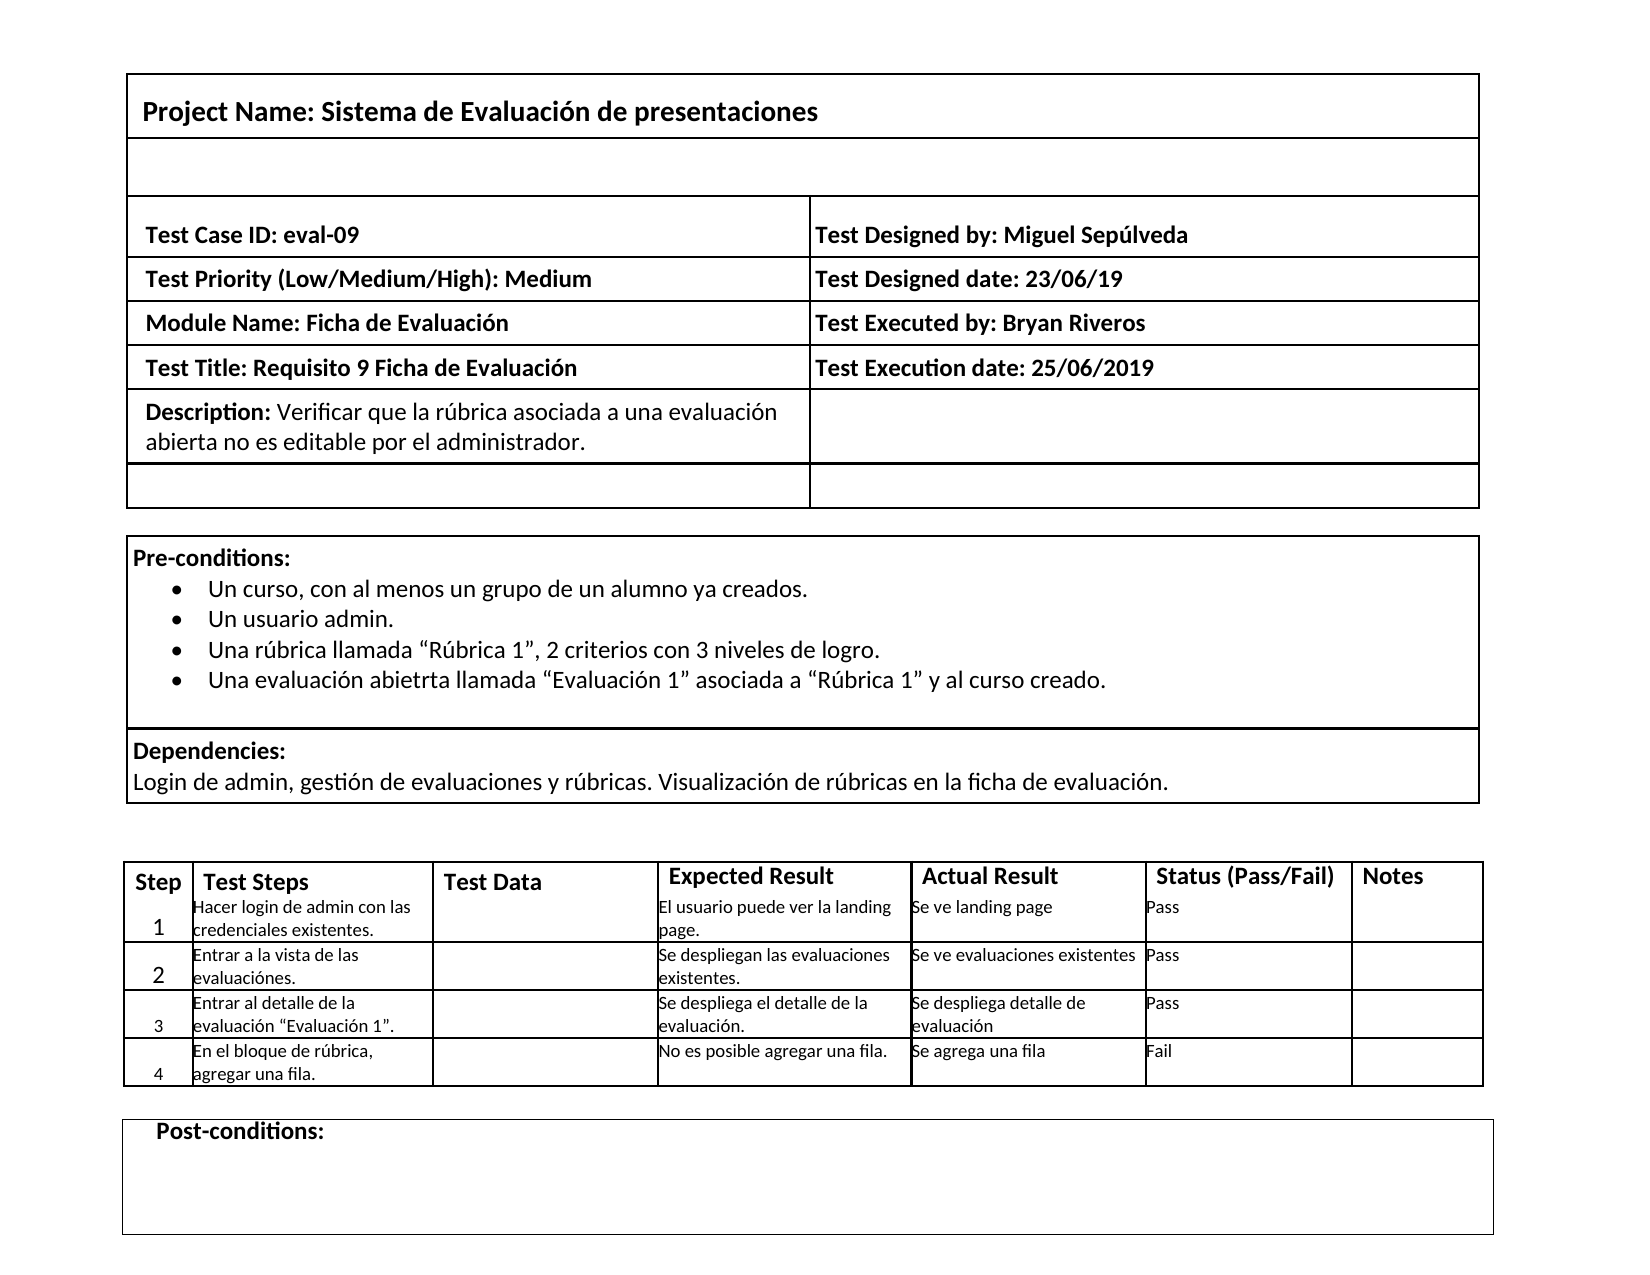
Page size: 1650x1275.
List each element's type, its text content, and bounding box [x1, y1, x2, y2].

table_cell 4 [125, 1039, 192, 1085]
table_cell Pass [1147, 991, 1351, 1037]
table_cell 3 [125, 991, 192, 1037]
table_header Test Data [434, 863, 657, 895]
table_cell [127, 509, 809, 535]
table_header Test Steps [194, 863, 432, 895]
table_cell Module Name: Ficha de Evaluación [128, 302, 809, 344]
table_cell Test Priority (Low/Medium/High): Medium [128, 258, 809, 300]
table_header Notes [1353, 863, 1482, 895]
table_cell Test Designed by: Miguel Sepúlveda [811, 197, 1478, 256]
table_cell El usuario puede ver la landing page. [659, 895, 910, 941]
table_cell En el bloque de rúbrica, agregar una fila. [194, 1039, 432, 1085]
table_cell Test Executed by: Bryan Riveros [811, 302, 1478, 344]
table_cell Fail [1147, 1039, 1351, 1085]
table_header Step [125, 863, 192, 895]
table_cell Se agrega una fila [913, 1039, 1145, 1085]
table_cell Hacer login de admin con las credenciales existentes. [194, 895, 432, 941]
table_cell Se despliega el detalle de la evaluación. [659, 991, 910, 1037]
table_cell Entrar a la vista de las evaluaciónes. [194, 943, 432, 989]
table_cell [128, 465, 809, 507]
table_cell [1353, 1039, 1482, 1085]
text Post-conditions: [156, 1120, 1493, 1145]
table_header Actual Result [913, 863, 1145, 895]
table_cell [1353, 943, 1482, 989]
table_cell [128, 139, 1478, 195]
table_cell [1353, 991, 1482, 1037]
table_cell Se ve landing page [913, 895, 1145, 941]
table_cell Test Title: Requisito 9 Ficha de Evaluación [128, 346, 809, 388]
table_cell Pass [1147, 895, 1351, 941]
table_cell [811, 465, 1478, 507]
table_cell No es posible agregar una fila. [659, 1039, 910, 1085]
table_cell [811, 390, 1478, 462]
table_cell [434, 1039, 657, 1085]
table_cell [810, 509, 1479, 535]
table_cell Test Case ID: eval-09 [128, 197, 809, 256]
table_cell 1 [125, 895, 192, 941]
table_header Status (Pass/Fail) [1147, 863, 1351, 895]
table_header Project Name: Sistema de Evaluación de presentaciones [128, 75, 1478, 137]
table_cell [434, 991, 657, 1037]
table_cell Test Designed date: 23/06/19 [811, 258, 1478, 300]
table_cell 2 [125, 943, 192, 989]
table_cell Se despliegan las evaluaciones existentes. [659, 943, 910, 989]
table_cell Description: Verificar que la rúbrica asociada a una evaluación abierta no es editable por el administrador. [128, 390, 809, 462]
table_cell Entrar al detalle de la evaluación “Evaluación 1”. [194, 991, 432, 1037]
table_cell Test Execution date: 25/06/2019 [811, 346, 1478, 388]
table_header Expected Result [659, 863, 910, 895]
table_cell Se ve evaluaciones existentes [913, 943, 1145, 989]
table_cell [1353, 895, 1482, 941]
table_cell Dependencies: Login de admin, gestión de evaluaciones y rúbricas. Visualización de rúbricas en la ficha de evaluación. [128, 730, 1478, 802]
table_cell Pass [1147, 943, 1351, 989]
table_cell Pre-conditions: Un curso, con al menos un grupo de un alumno ya creados. Un usuario admin. Una rúbrica llamada “Rúbrica 1”, 2 criterios con 3 niveles de logro. Una evaluación abietrta llamada “Evaluación 1” asociada a “Rúbrica 1” y al curso creado. [128, 537, 1478, 727]
table_cell Se despliega detalle de evaluación [913, 991, 1145, 1037]
table_cell [434, 895, 657, 941]
table_cell [434, 943, 657, 989]
text [156, 1115, 1494, 1119]
